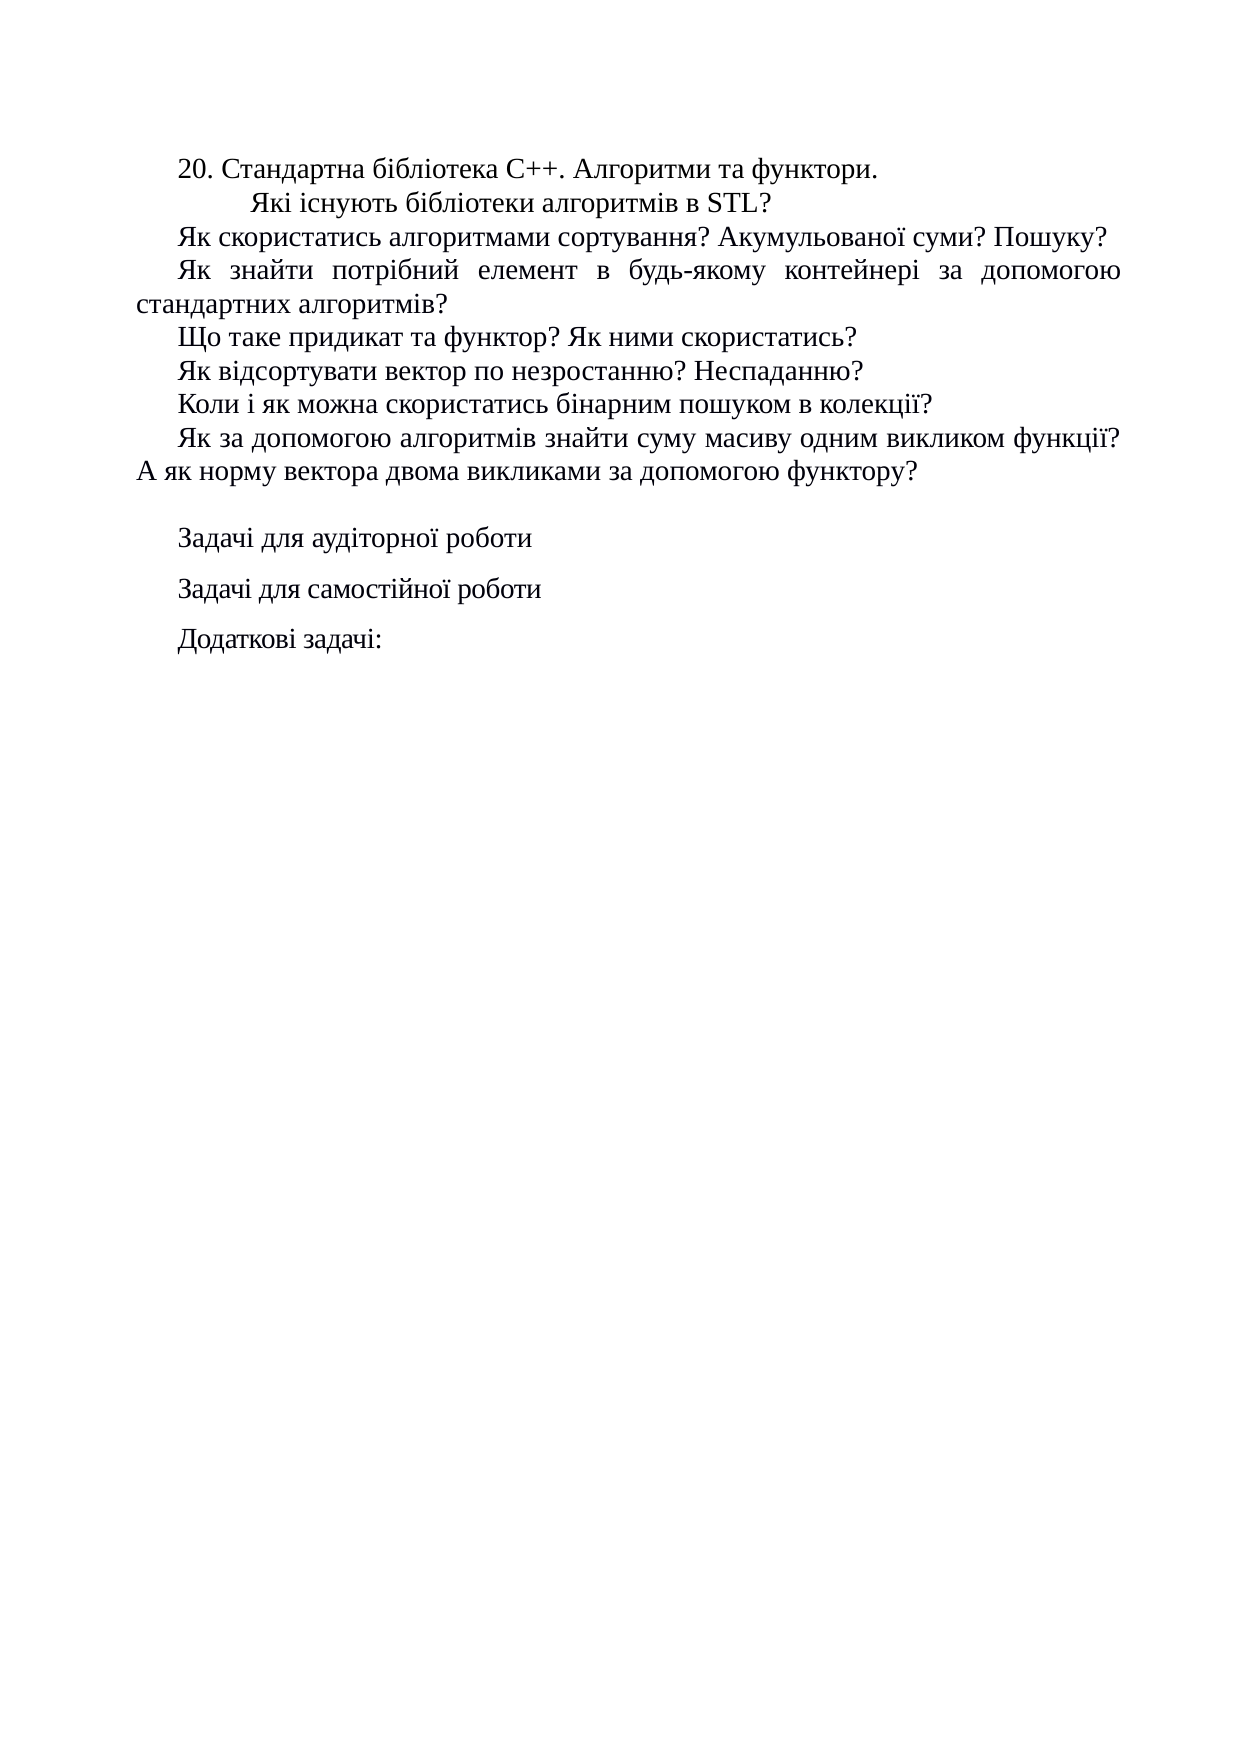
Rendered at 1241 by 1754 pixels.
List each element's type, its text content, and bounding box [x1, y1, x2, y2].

text Коли і як можна скористатись бінарним пошуком в колекції? [136, 386, 1122, 420]
text Додаткові задачі: [136, 621, 1122, 655]
text Як за допомогою алгоритмів знайти суму масиву одним викликом функції? А як норму вектора двома викликами за допомогою функтору? [136, 420, 1122, 487]
text Як відсортувати вектор по незростанню? Неспаданню? [136, 353, 1122, 386]
text 20. Стандартна бібліотека С++. Алгоритми та функтори. [136, 152, 1122, 185]
text Як знайти потрібний елемент в будь-якому контейнері за допомогою стандартних алгоритмів? [136, 252, 1122, 319]
text Задачі для аудіторної роботи [136, 521, 1122, 554]
text Як скористатись алгоритмами сортування? Акумульованої суми? Пошуку? [136, 219, 1122, 252]
text Що таке придикат та функтор? Як ними скористатись? [136, 319, 1122, 353]
text Задачі для самостійної роботи [136, 571, 1122, 604]
text Які існують бібліотеки алгоритмів в STL? [136, 185, 1122, 219]
